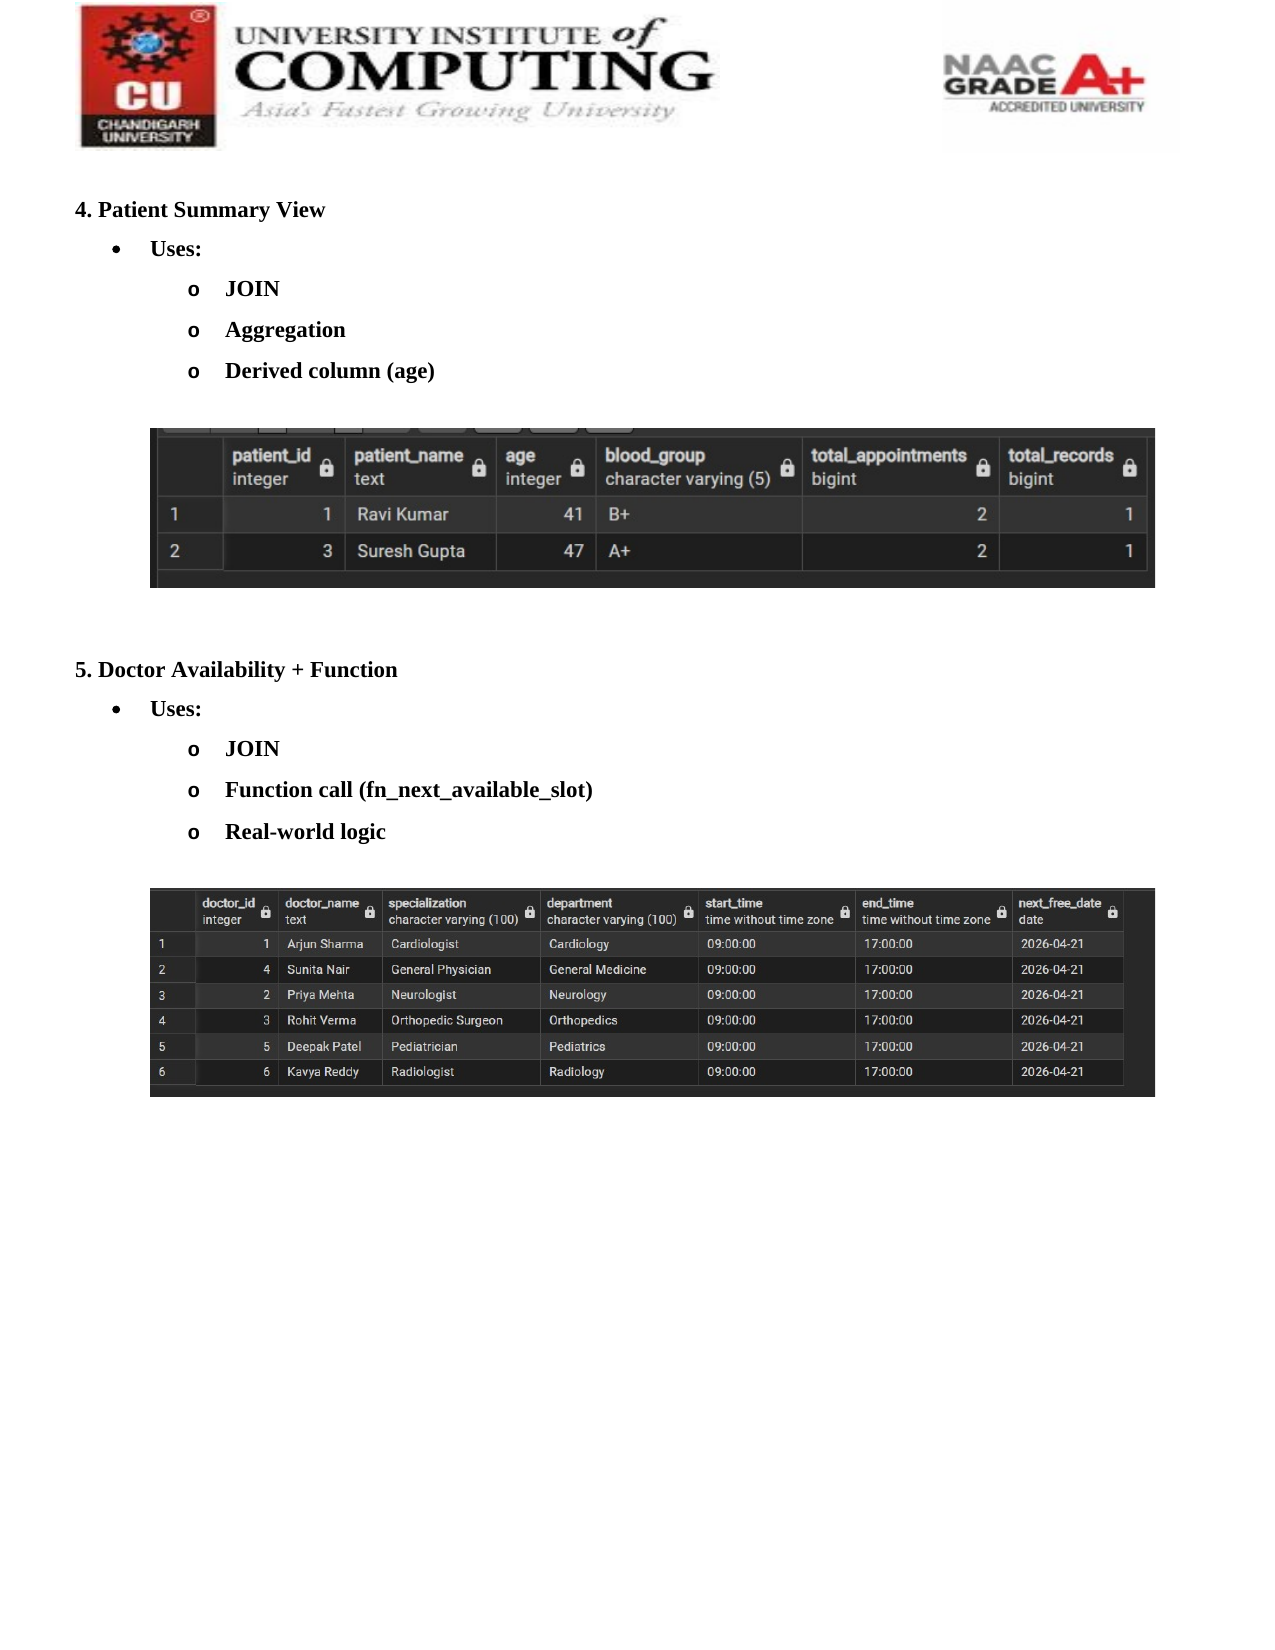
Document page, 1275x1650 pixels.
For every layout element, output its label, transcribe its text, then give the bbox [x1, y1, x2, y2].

list JOIN [187, 275, 1200, 302]
list Uses: [112, 696, 1200, 722]
list Real-world logic [187, 818, 1200, 845]
list Aggregation [187, 316, 1200, 344]
list Uses: [112, 235, 1200, 262]
list Derived column (age) [187, 357, 1200, 385]
picture [150, 428, 1155, 588]
list Function call (fn_next_available_slot) [187, 776, 1200, 804]
text 5. Doctor Availability + Function [75, 656, 1200, 682]
list JOIN [187, 735, 1200, 763]
picture [942, 0, 1181, 153]
picture [75, 2, 720, 151]
picture [150, 888, 1155, 1097]
text 4. Patient Summary View [75, 196, 1200, 222]
